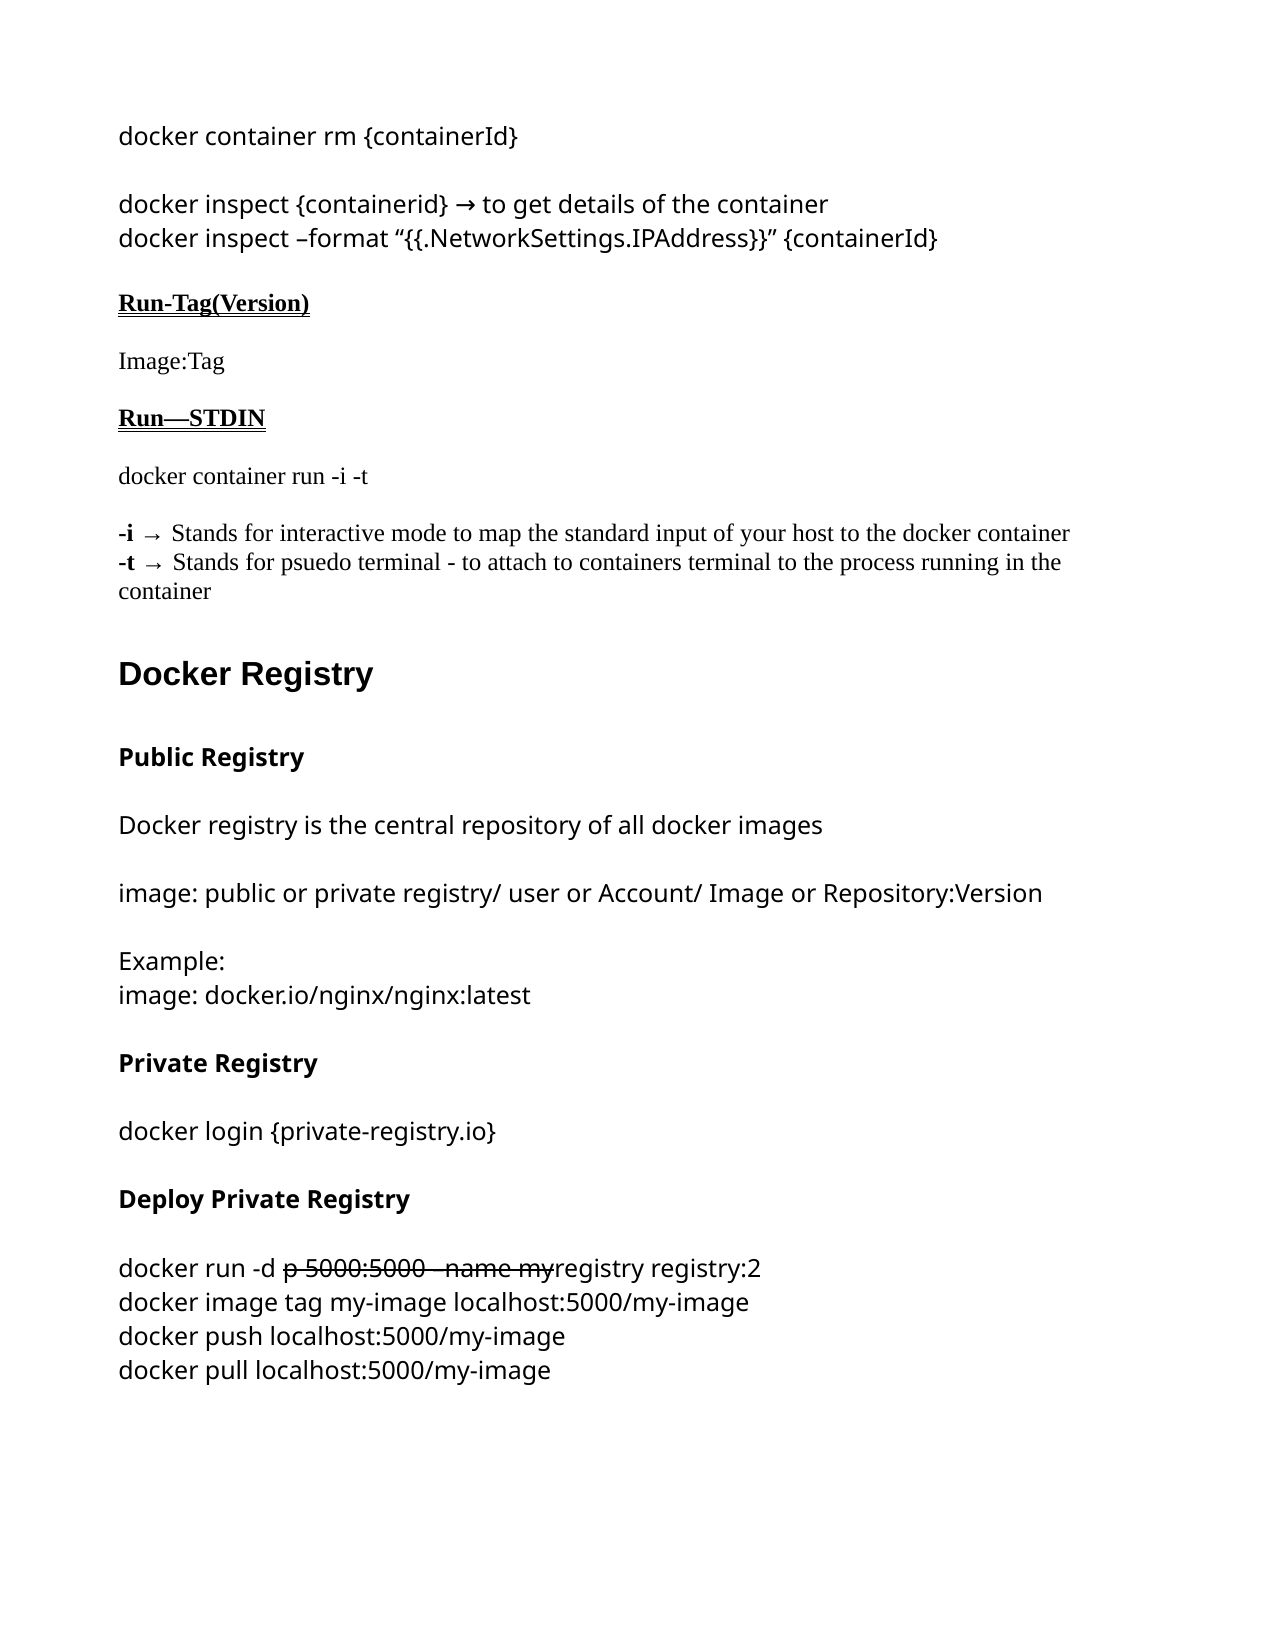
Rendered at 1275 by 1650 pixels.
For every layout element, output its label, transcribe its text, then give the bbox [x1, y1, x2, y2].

text docker inspect {containerid} → to get details of the container [118, 186, 1157, 220]
text Public Registry [118, 739, 1157, 773]
text Image:Tag [118, 346, 1157, 375]
text Docker registry is the central repository of all docker images [118, 807, 1157, 841]
text image: docker.io/nginx/nginx:latest [118, 978, 1157, 1012]
text docker container run -i -t [118, 461, 1157, 490]
text Private Registry [118, 1046, 1157, 1080]
text docker push localhost:5000/my-image [118, 1318, 1157, 1352]
text docker image tag my-image localhost:5000/my-image [118, 1284, 1157, 1318]
text docker pull localhost:5000/my-image [118, 1352, 1157, 1386]
text image: public or private registry/ user or Account/ Image or Repository:Version [118, 876, 1157, 909]
text Example: [118, 944, 1157, 978]
subtitle Docker Registry [118, 654, 1157, 693]
text -i → Stands for interactive mode to map the standard input of your host to the docker container [118, 518, 1157, 547]
text docker container rm {containerId} [118, 118, 1157, 152]
text Run-Tag(Version) [118, 288, 1157, 317]
text docker inspect –format “{{.NetworkSettings.IPAddress}}” {containerId} [118, 220, 1157, 254]
text docker run -d p 5000:5000 –name myregistry registry:2 [118, 1250, 1157, 1284]
text Run—STDIN [118, 403, 1157, 432]
text -t → Stands for psuedo terminal - to attach to containers terminal to the process running in the container [118, 547, 1157, 605]
text docker login {private-registry.io} [118, 1114, 1157, 1148]
text Deploy Private Registry [118, 1182, 1157, 1216]
